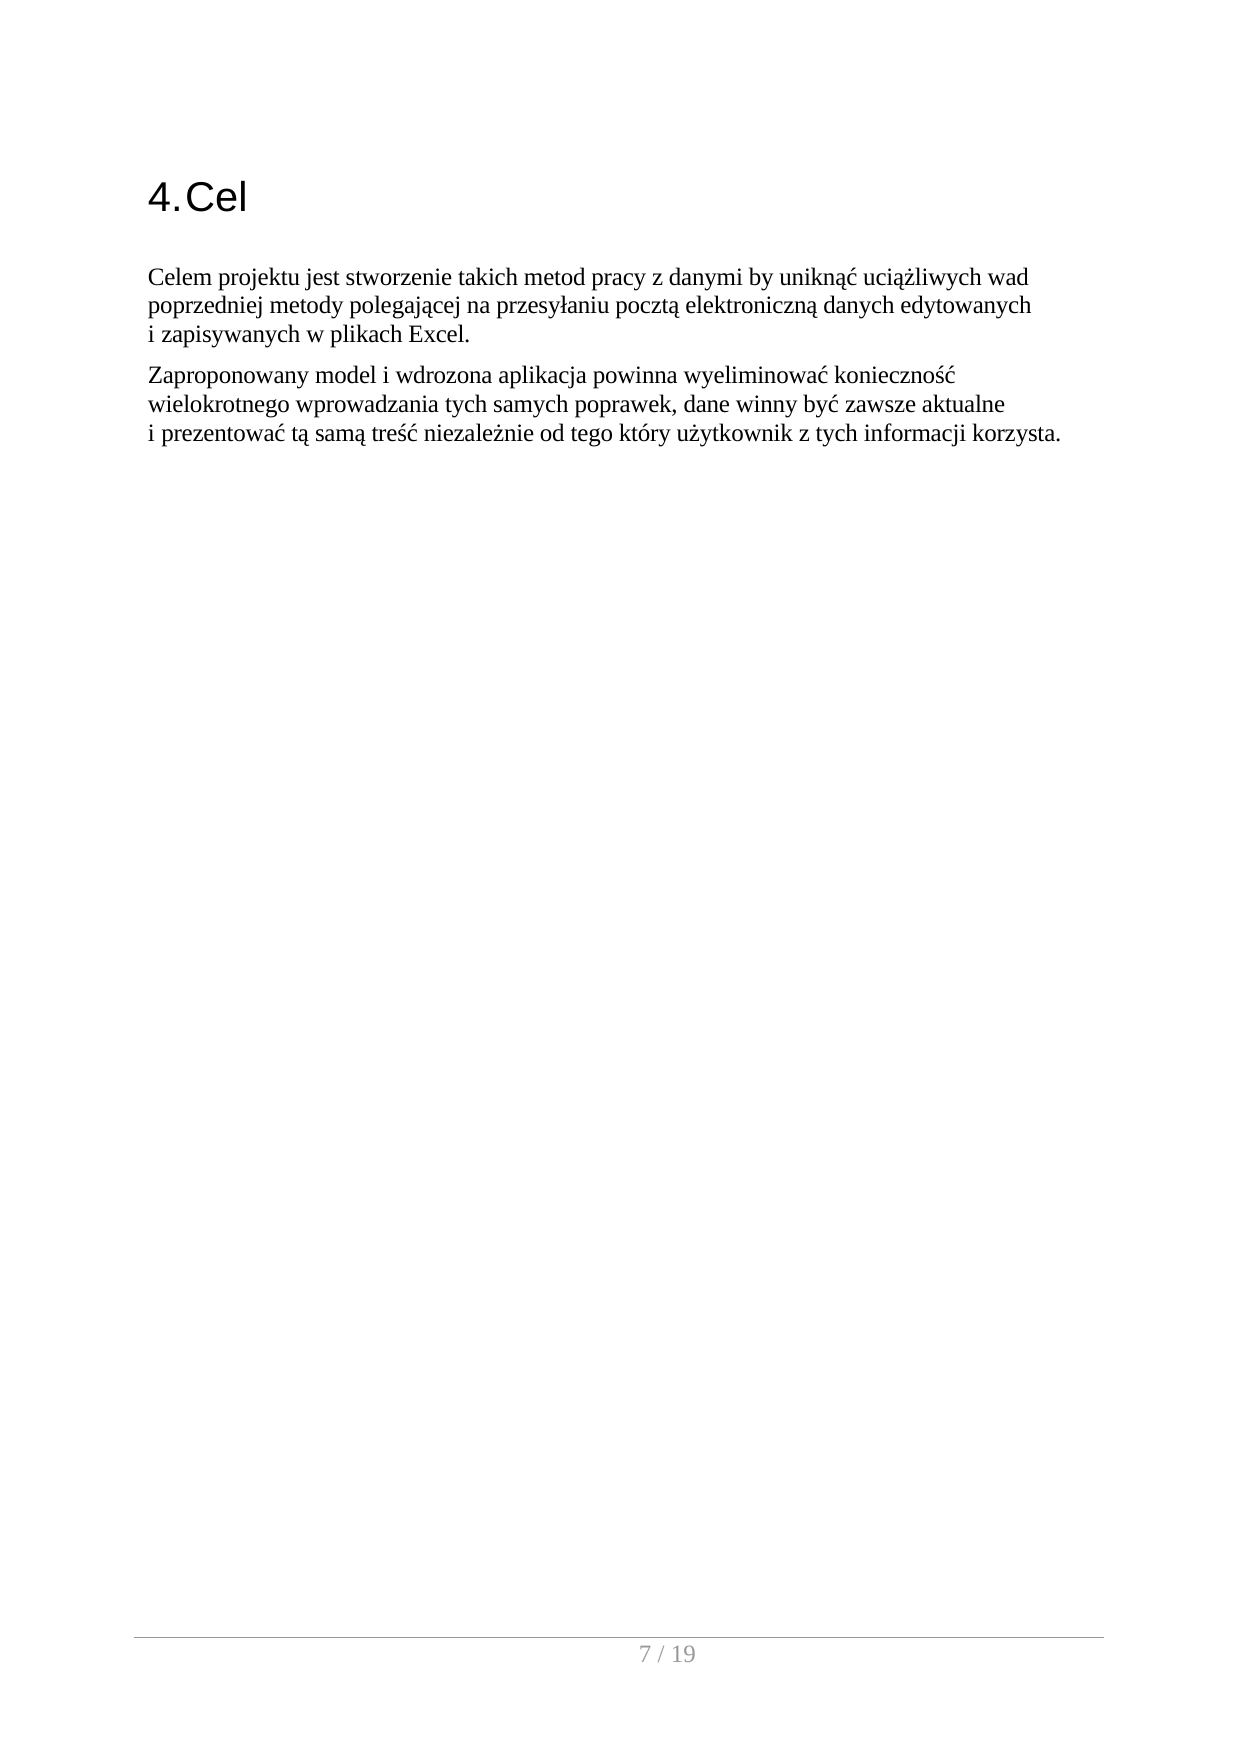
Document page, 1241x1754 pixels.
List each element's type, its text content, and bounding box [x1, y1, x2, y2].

text Celem projektu jest stworzenie takich metod pracy z danymi by uniknąć uciążliwych wad poprzedniej metody polegającej na przesyłaniu pocztą elektroniczną danych edytowanych i zapisywanych w plikach Excel. [148, 262, 1092, 348]
subtitle Cel [148, 173, 1092, 221]
text Zaproponowany model i wdrozona aplikacja powinna wyeliminować konieczność wielokrotnego wprowadzania tych samych poprawek, dane winny być zawsze aktualne i prezentować tą samą treść niezależnie od tego który użytkownik z tych informacji korzysta. [148, 361, 1092, 447]
